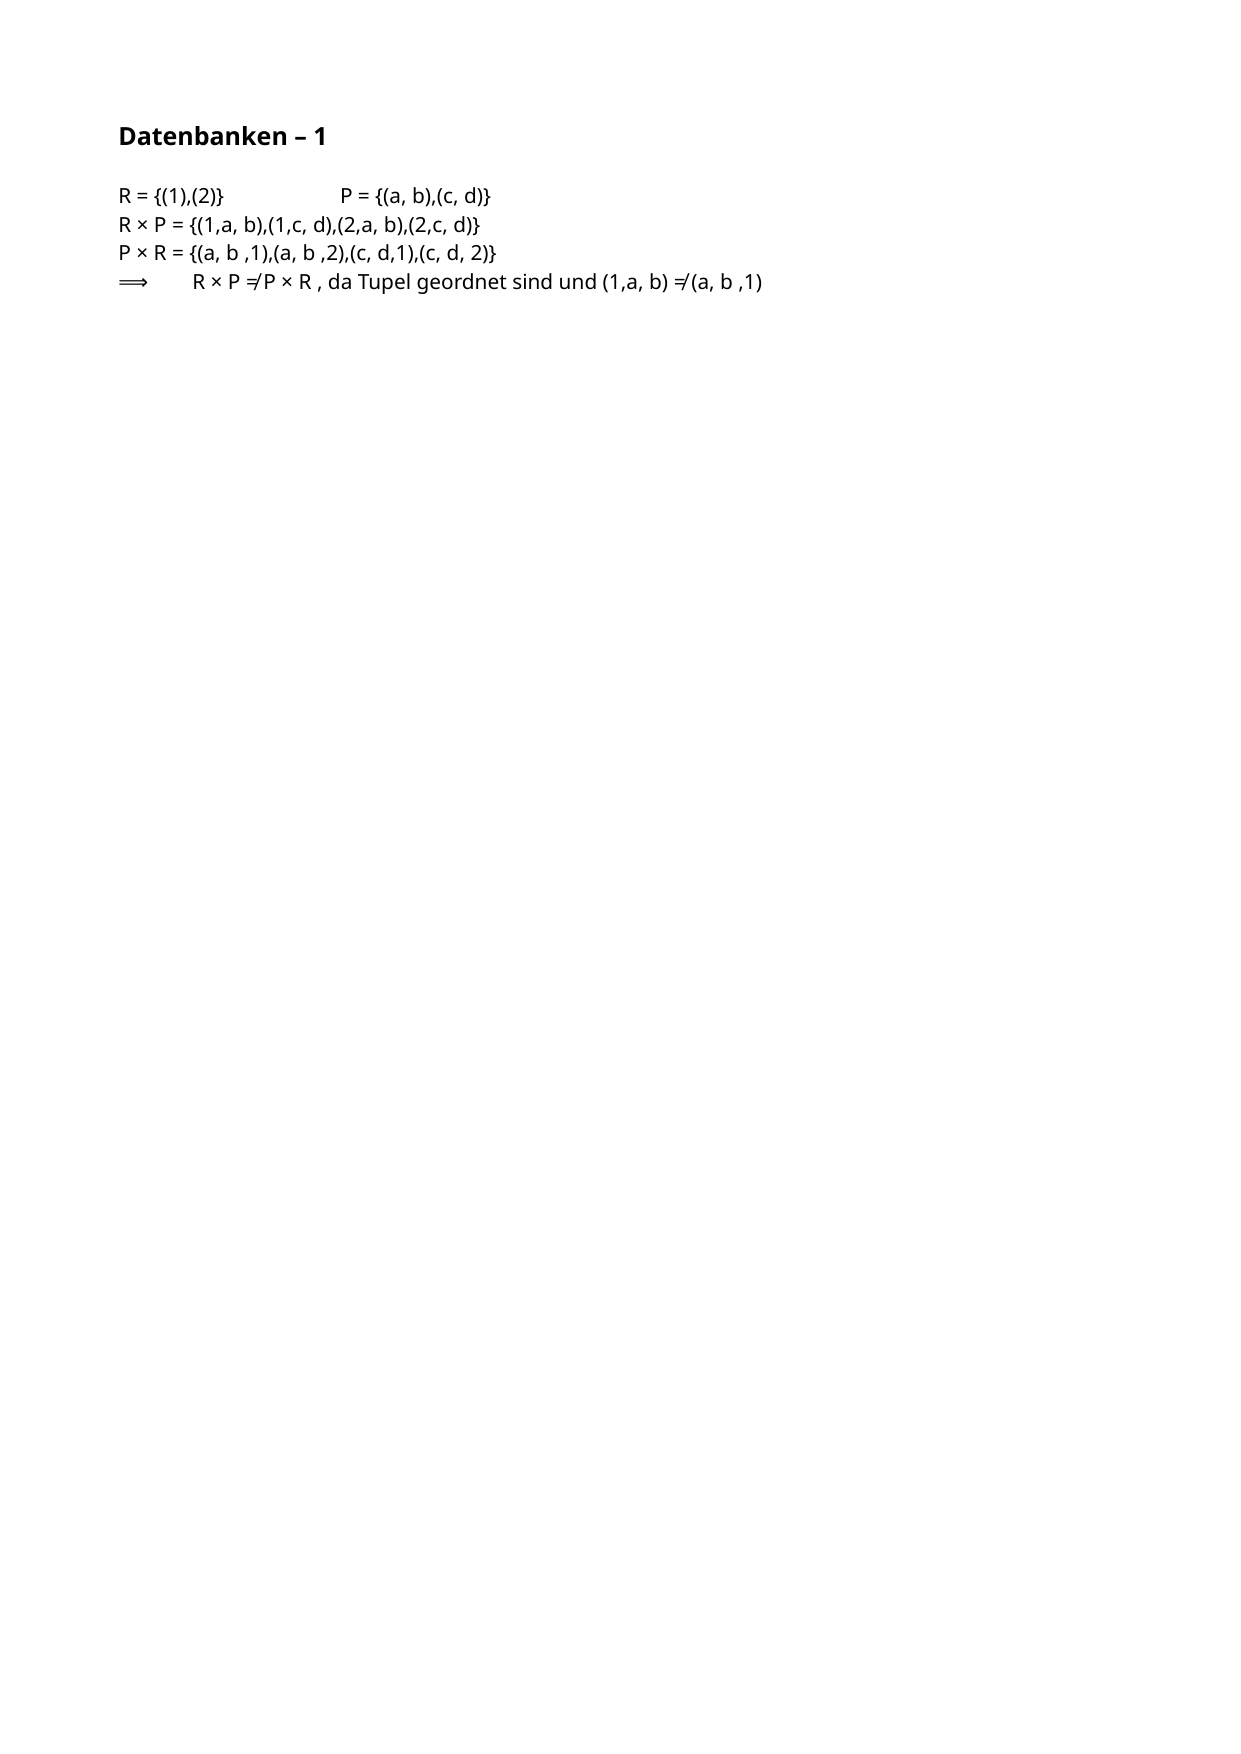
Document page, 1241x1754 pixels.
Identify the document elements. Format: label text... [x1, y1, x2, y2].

text R = {(1),(2)} P = {(a, b),(c, d)} [118, 182, 1122, 210]
text P × R = {(a, b ,1),(a, b ,2),(c, d,1),(c, d, 2)} [118, 238, 1122, 267]
text ⟹ R × P ≠ P × R , da Tupel geordnet sind und (1,a, b) ≠ (a, b ,1) [118, 267, 1122, 295]
text R × P = {(1,a, b),(1,c, d),(2,a, b),(2,c, d)} [118, 210, 1122, 238]
